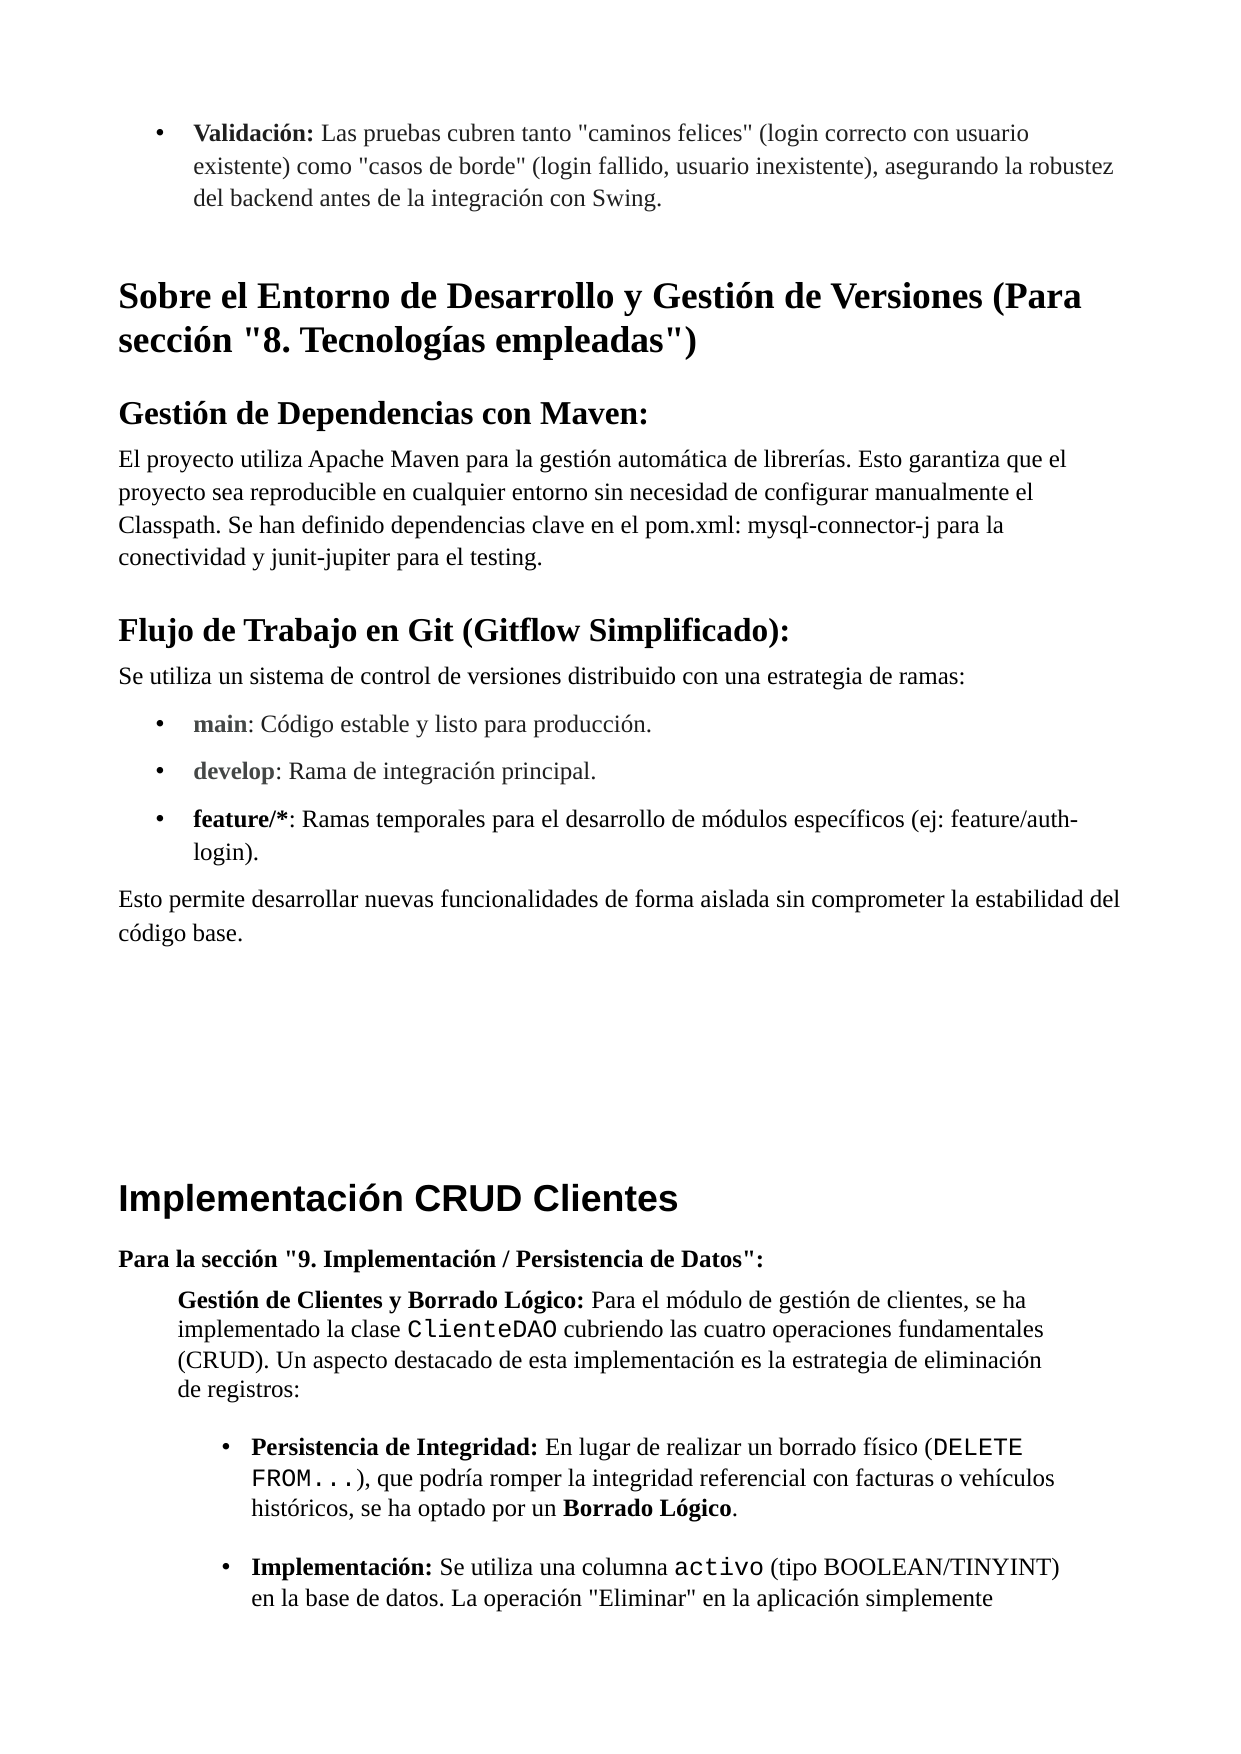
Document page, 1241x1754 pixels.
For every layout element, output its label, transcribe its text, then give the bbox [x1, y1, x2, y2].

text El proyecto utiliza Apache Maven para la gestión automática de librerías. Esto garantiza que el proyecto sea reproducible en cualquier entorno sin necesidad de configurar manualmente el Classpath. Se han definido dependencias clave en el pom.xml: mysql-connector-j para la conectividad y junit-jupiter para el testing. [118, 444, 1122, 571]
text Se utiliza un sistema de control de versiones distribuido con una estrategia de ramas: [118, 661, 1122, 690]
subtitle Para la sección "9. Implementación / Persistencia de Datos": [118, 1244, 1122, 1273]
list develop: Rama de integración principal. [156, 756, 1122, 785]
list Esto permite desarrollar nuevas funcionalidades de forma aislada sin comprometer la estabilidad del código base. [118, 884, 1122, 946]
subtitle Flujo de Trabajo en Git (Gitflow Simplificado): [118, 611, 1122, 649]
list Validación: Las pruebas cubren tanto "caminos felices" (login correcto con usuario existente) como "casos de borde" (login fallido, usuario inexistente), asegurando la robustez del backend antes de la integración con Swing. [156, 118, 1122, 212]
list Persistencia de Integridad: En lugar de realizar un borrado físico (DELETE FROM...), que podría romper la integridad referencial con facturas o vehículos históricos, se ha optado por un Borrado Lógico. [222, 1432, 1063, 1522]
list main: Código estable y listo para producción. [156, 709, 1122, 737]
subtitle Gestión de Dependencias con Maven: [118, 393, 1122, 432]
subtitle Sobre el Entorno de Desarrollo y Gestión de Versiones (Para sección "8. Tecnologías empleadas") [118, 274, 1122, 360]
list feature/*: Ramas temporales para el desarrollo de módulos específicos (ej: feature/auth-login). [156, 804, 1122, 866]
list Implementación: Se utiliza una columna activo (tipo BOOLEAN/TINYINT) en la base de datos. La operación "Eliminar" en la aplicación simplemente [222, 1552, 1063, 1611]
text Gestión de Clientes y Borrado Lógico: Para el módulo de gestión de clientes, se ha implementado la clase ClienteDAO cubriendo las cuatro operaciones fundamentales (CRUD). Un aspecto destacado de esta implementación es la estrategia de eliminación de registros: [177, 1285, 1063, 1402]
subtitle Implementación CRUD Clientes [118, 1176, 1122, 1219]
